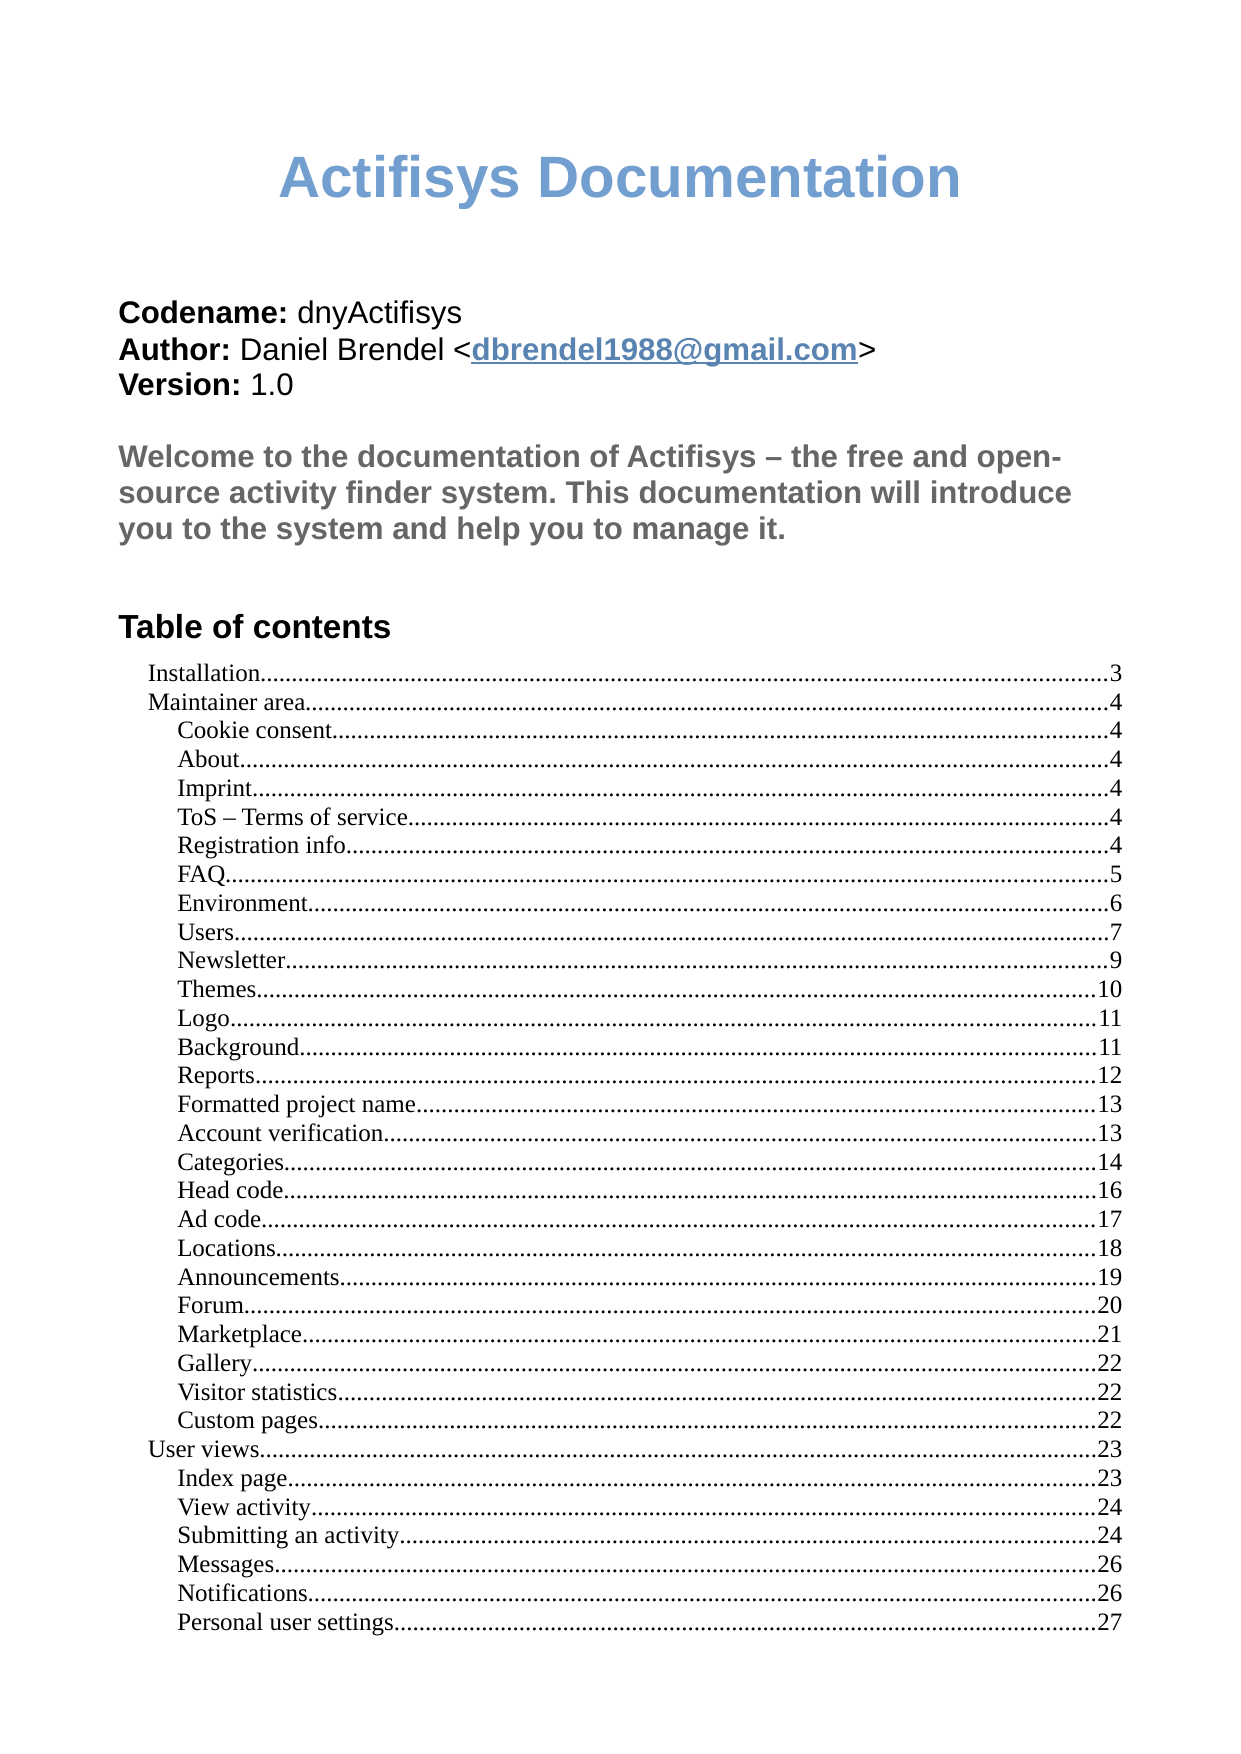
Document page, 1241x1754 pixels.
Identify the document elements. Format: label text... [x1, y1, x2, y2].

text ToS – Terms of service 4 [177, 802, 1122, 831]
text Submitting an activity 24 [177, 1521, 1122, 1549]
subtitle Table of contents [118, 607, 1122, 646]
text Personal user settings 27 [177, 1607, 1122, 1636]
text FAQ 5 [177, 859, 1122, 888]
text Notifications 26 [177, 1578, 1122, 1607]
text Codename: dnyActifisys [118, 294, 1122, 331]
text User views 23 [148, 1434, 1122, 1463]
title Actifisys Documentation [118, 143, 1122, 210]
text Head code 16 [177, 1176, 1122, 1204]
text Reports 12 [177, 1061, 1122, 1089]
text Locations 18 [177, 1233, 1122, 1262]
text Registration info 4 [177, 831, 1122, 859]
text Formatted project name 13 [177, 1089, 1122, 1118]
text Imprint 4 [177, 773, 1122, 802]
text Logo 11 [177, 1003, 1122, 1032]
text Messages 26 [177, 1549, 1122, 1578]
text Marketplace 21 [177, 1319, 1122, 1348]
text Environment 6 [177, 888, 1122, 917]
text Ad code 17 [177, 1204, 1122, 1233]
text Announcements 19 [177, 1262, 1122, 1291]
text Cookie consent 4 [177, 716, 1122, 744]
text Custom pages 22 [177, 1406, 1122, 1434]
text Version: 1.0 [118, 366, 1122, 402]
text Visitor statistics 22 [177, 1377, 1122, 1406]
text Installation 3 [148, 658, 1122, 687]
text Index page 23 [177, 1463, 1122, 1492]
text Themes 10 [177, 974, 1122, 1003]
text Author: Daniel Brendel <dbrendel1988@gmail.com> [118, 331, 1122, 366]
text Categories 14 [177, 1147, 1122, 1176]
text About 4 [177, 744, 1122, 773]
text Gallery 22 [177, 1348, 1122, 1377]
text Background 11 [177, 1032, 1122, 1061]
text Users 7 [177, 917, 1122, 946]
text Welcome to the documentation of Actifisys – the free and open-source activity finder system. This documentation will introduce you to the system and help you to manage it. [118, 438, 1122, 546]
text Newsletter 9 [177, 946, 1122, 974]
text View activity 24 [177, 1492, 1122, 1521]
text Account verification 13 [177, 1118, 1122, 1147]
text Maintainer area 4 [148, 687, 1122, 716]
text Forum 20 [177, 1291, 1122, 1319]
